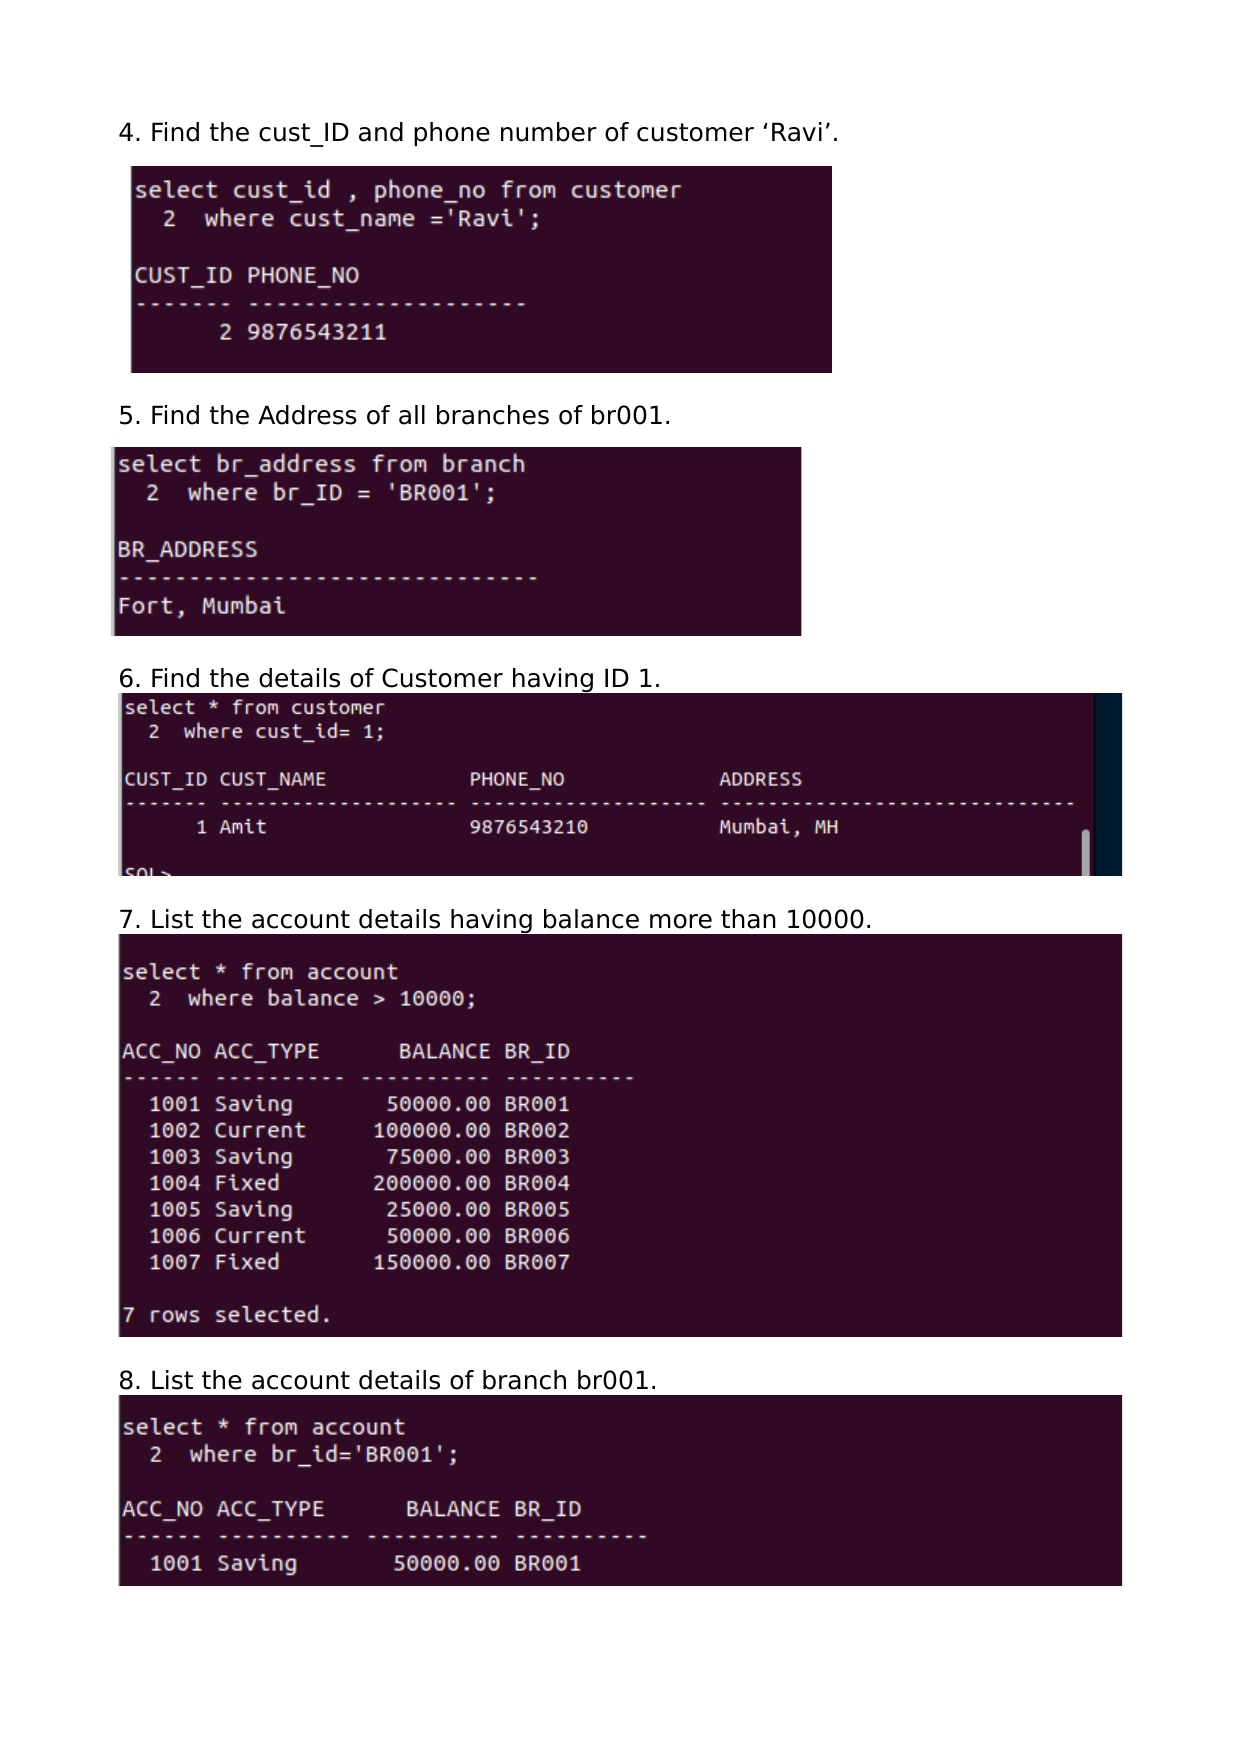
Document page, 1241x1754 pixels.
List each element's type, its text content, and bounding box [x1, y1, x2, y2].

text 8. List the account details of branch br001. [118, 1366, 1122, 1395]
picture [118, 693, 1123, 876]
text 4. Find the cust_ID and phone number of customer ‘Ravi’. [118, 118, 1122, 147]
picture [118, 1395, 1123, 1586]
picture [118, 934, 1123, 1337]
text 6. Find the details of Customer having ID 1. [118, 664, 1122, 693]
text 5. Find the Address of all branches of br001. [118, 401, 1122, 431]
picture [110, 447, 802, 636]
picture [130, 166, 832, 373]
text 7. List the account details having balance more than 10000. [118, 905, 1122, 934]
